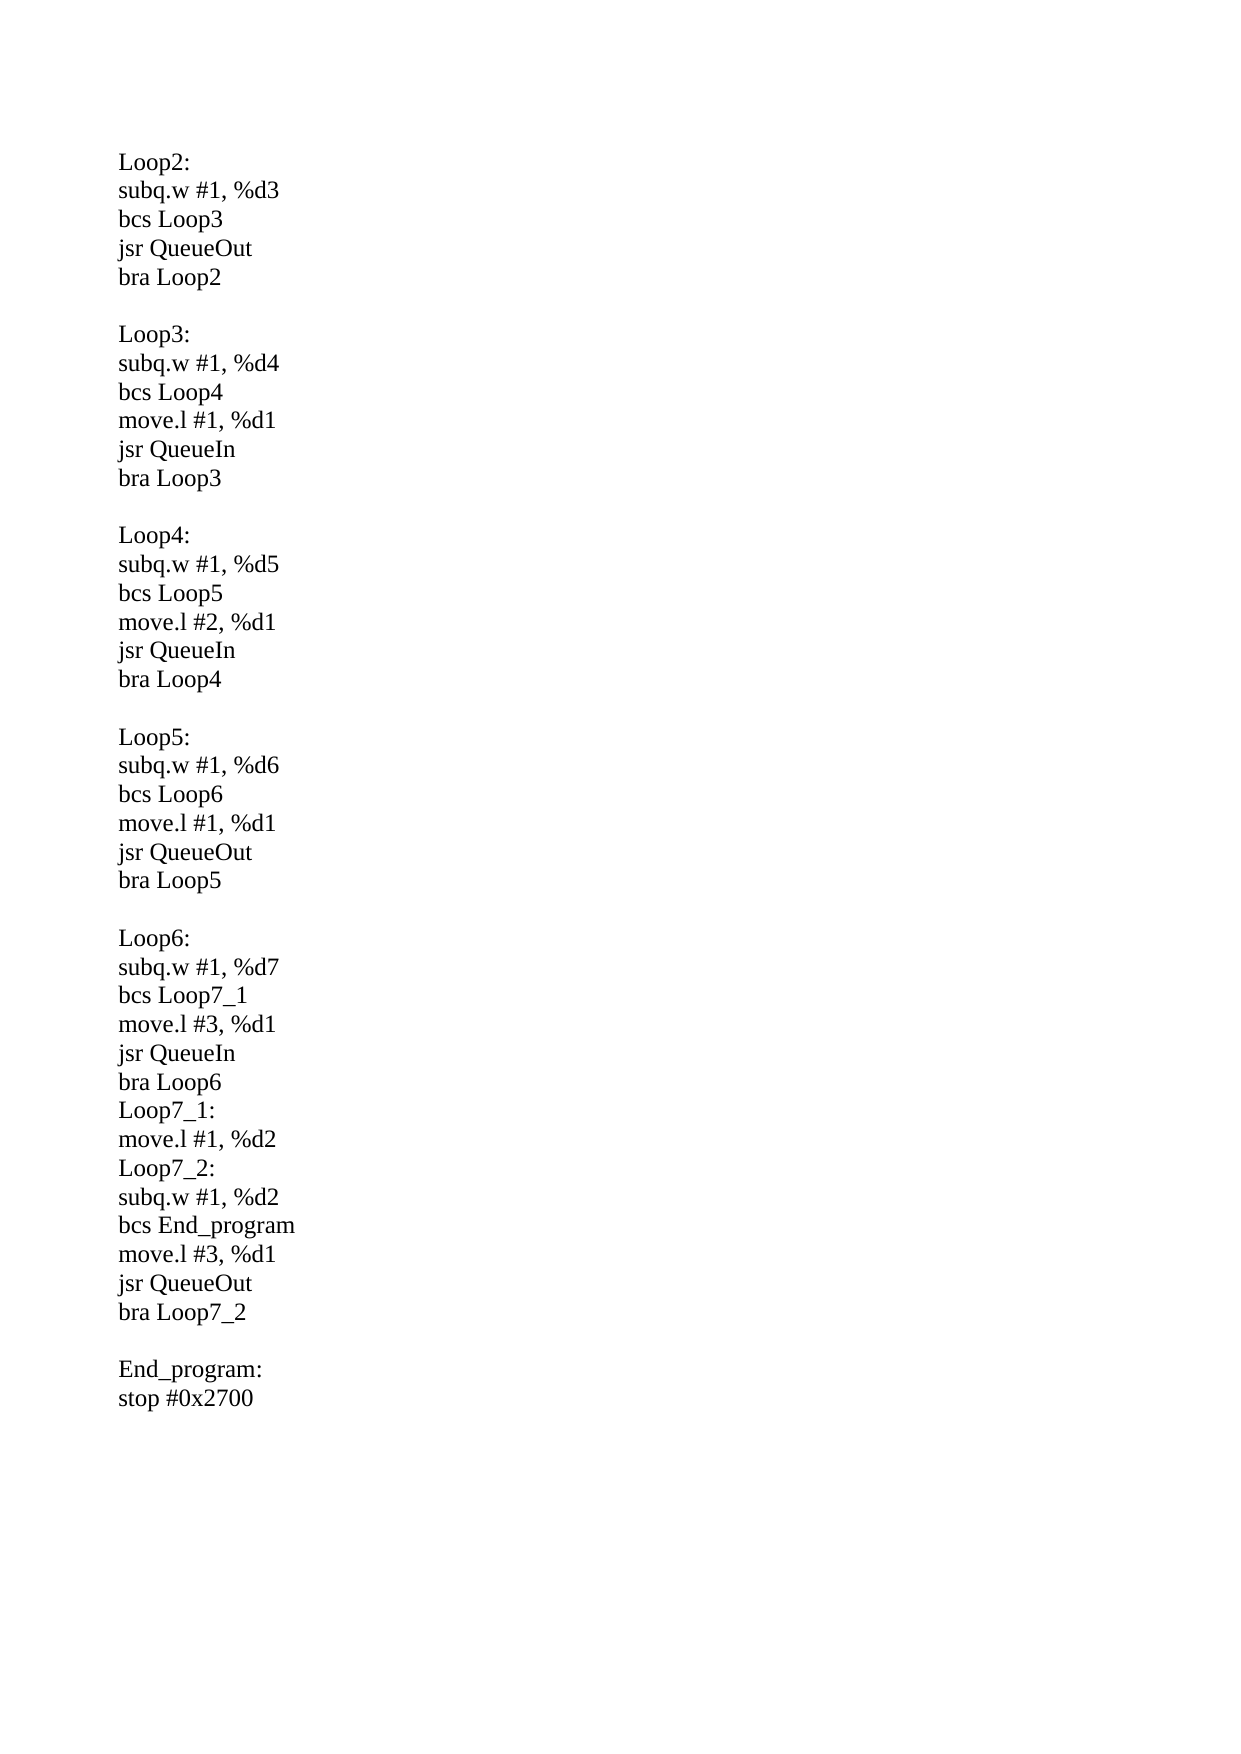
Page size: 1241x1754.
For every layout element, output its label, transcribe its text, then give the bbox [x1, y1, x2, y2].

text Loop2: subq.w #1, %d3 bcs Loop3 jsr QueueOut bra Loop2 Loop3: subq.w #1, %d4 bcs Loop4 move.l #1, %d1 jsr QueueIn bra Loop3 Loop4: subq.w #1, %d5 bcs Loop5 move.l #2, %d1 jsr QueueIn bra Loop4 Loop5: subq.w #1, %d6 bcs Loop6 move.l #1, %d1 jsr QueueOut bra Loop5 Loop6: subq.w #1, %d7 bcs Loop7_1 move.l #3, %d1 jsr QueueIn bra Loop6 Loop7_1: move.l #1, %d2 Loop7_2: subq.w #1, %d2 bcs End_program move.l #3, %d1 jsr QueueOut bra Loop7_2 End_program: stop #0x2700 [118, 118, 1122, 1412]
